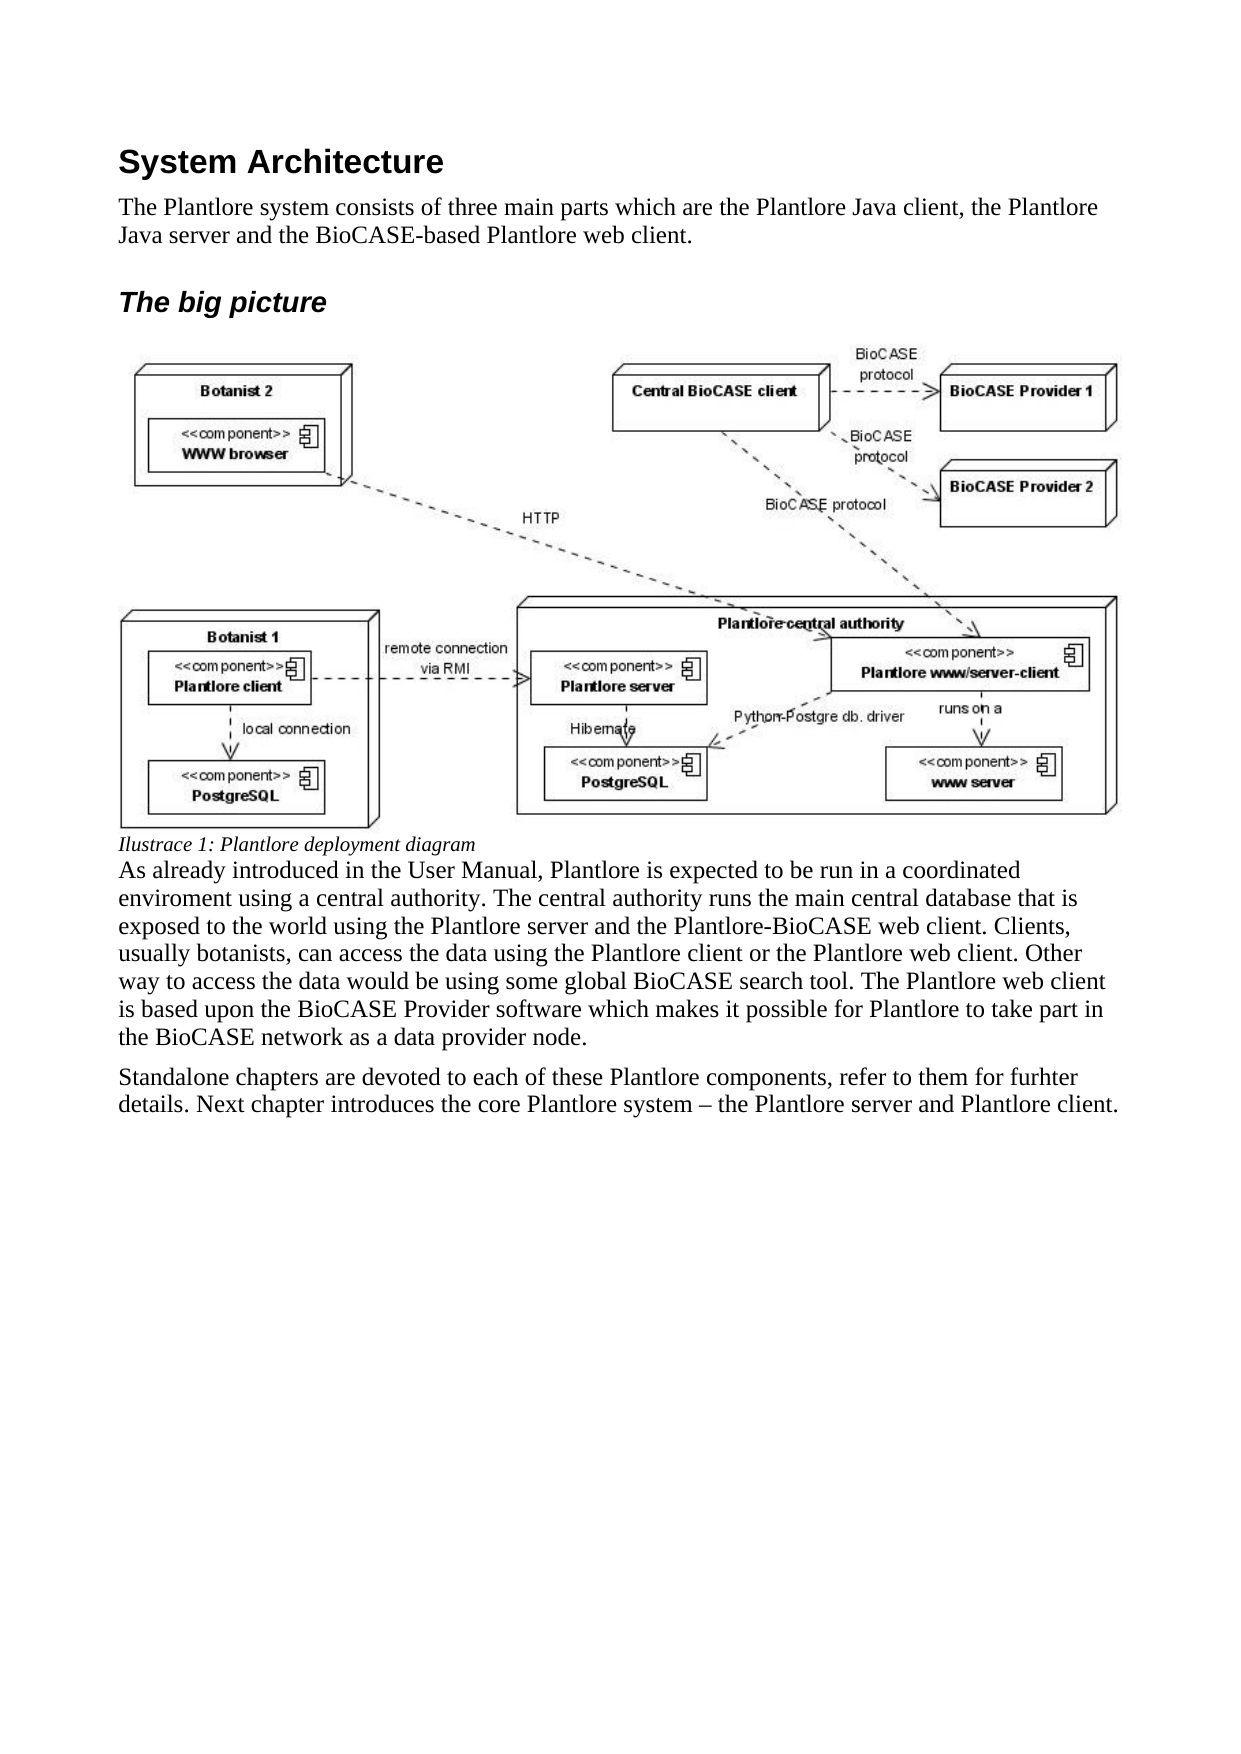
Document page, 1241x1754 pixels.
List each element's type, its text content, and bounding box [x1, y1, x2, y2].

text Ilustrace 1: Plantlore deployment diagram [118, 834, 1122, 856]
subtitle The big picture [118, 286, 1122, 319]
picture [118, 343, 1123, 834]
subtitle System Architecture [118, 143, 1122, 181]
text The Plantlore system consists of three main parts which are the Plantlore Java client, the Plantlore Java server and the BioCASE-based Plantlore web client. [118, 193, 1122, 248]
text As already introduced in the User Manual, Plantlore is expected to be run in a coordinated enviroment using a central authority. The central authority runs the main central database that is exposed to the world using the Plantlore server and the Plantlore-BioCASE web client. Clients, usually botanists, can access the data using the Plantlore client or the Plantlore web client. Other way to access the data would be using some global BioCASE search tool. The Plantlore web client is based upon the BioCASE Provider software which makes it possible for Plantlore to take part in the BioCASE network as a data provider node. [118, 856, 1122, 1050]
text Standalone chapters are devoted to each of these Plantlore components, refer to them for furhter details. Next chapter introduces the core Plantlore system – the Plantlore server and Plantlore client. [118, 1063, 1122, 1118]
